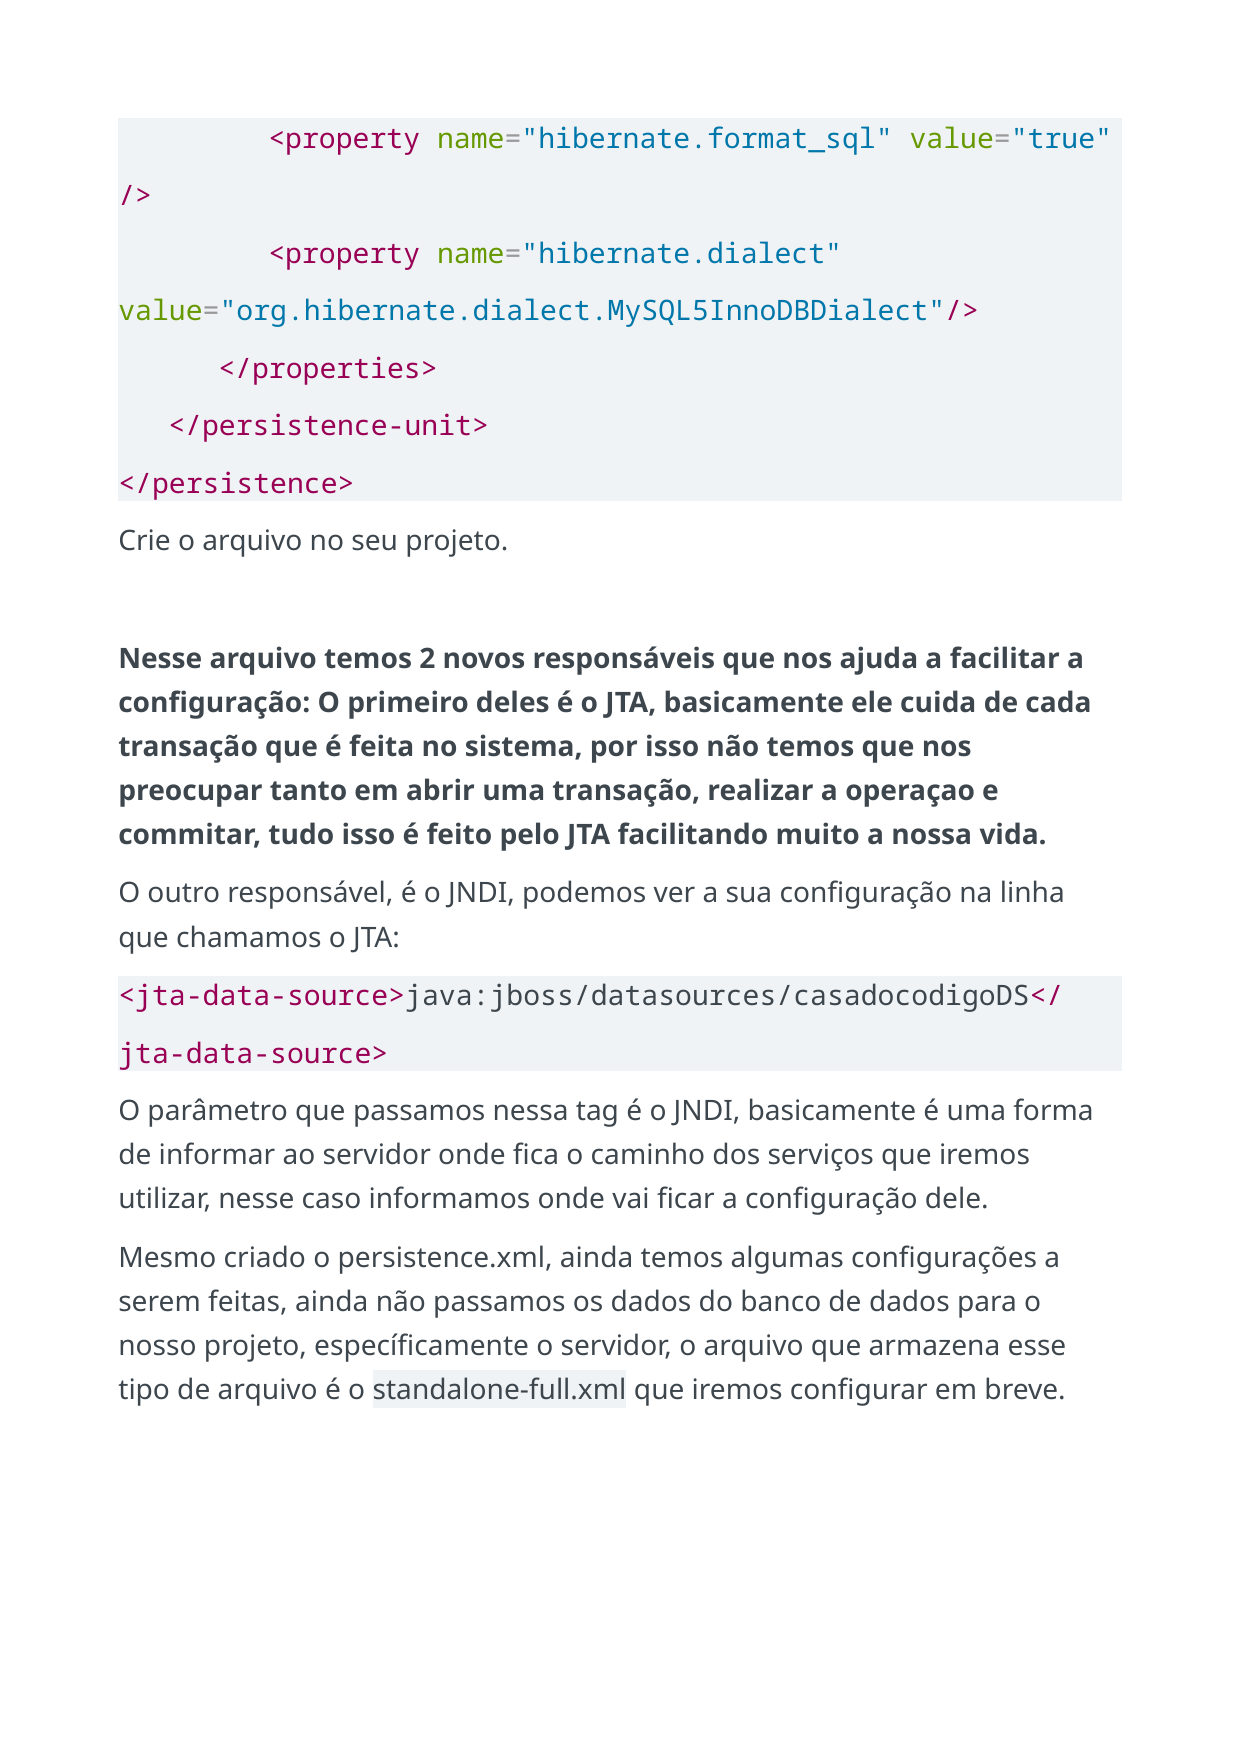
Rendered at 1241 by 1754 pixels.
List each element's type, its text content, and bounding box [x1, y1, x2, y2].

text <property name="hibernate.dialect" value="org.hibernate.dialect.MySQL5InnoDBDialect"/> [118, 233, 1122, 329]
text </persistence-unit> [118, 406, 1122, 444]
text Crie o arquivo no seu projeto. [118, 521, 1122, 559]
text <property name="hibernate.format_sql" value="true" /> [118, 118, 1122, 214]
text </properties> [118, 348, 1122, 386]
text </persistence> [118, 463, 1122, 501]
text Nesse arquivo temos 2 novos responsáveis que nos ajuda a facilitar a configuração: O primeiro deles é o JTA, basicamente ele cuida de cada transação que é feita no sistema, por isso não temos que nos preocupar tanto em abrir uma transação, realizar a operaçao e commitar, tudo isso é feito pelo JTA facilitando muito a nossa vida. [118, 638, 1122, 852]
text O outro responsável, é o JNDI, podemos ver a sua configuração na linha que chamamos o JTA: [118, 873, 1122, 955]
text O parâmetro que passamos nessa tag é o JNDI, basicamente é uma forma de informar ao servidor onde fica o caminho dos serviços que iremos utilizar, nesse caso informamos onde vai ficar a configuração dele. [118, 1091, 1122, 1217]
text <jta-data-source>java:jboss/datasources/casadocodigoDS</jta-data-source> [118, 976, 1122, 1071]
text Mesmo criado o persistence.xml, ainda temos algumas configurações a serem feitas, ainda não passamos os dados do banco de dados para o nosso projeto, específicamente o servidor, o arquivo que armazena esse tipo de arquivo é o standalone-full.xml que iremos configurar em breve. [118, 1237, 1122, 1408]
